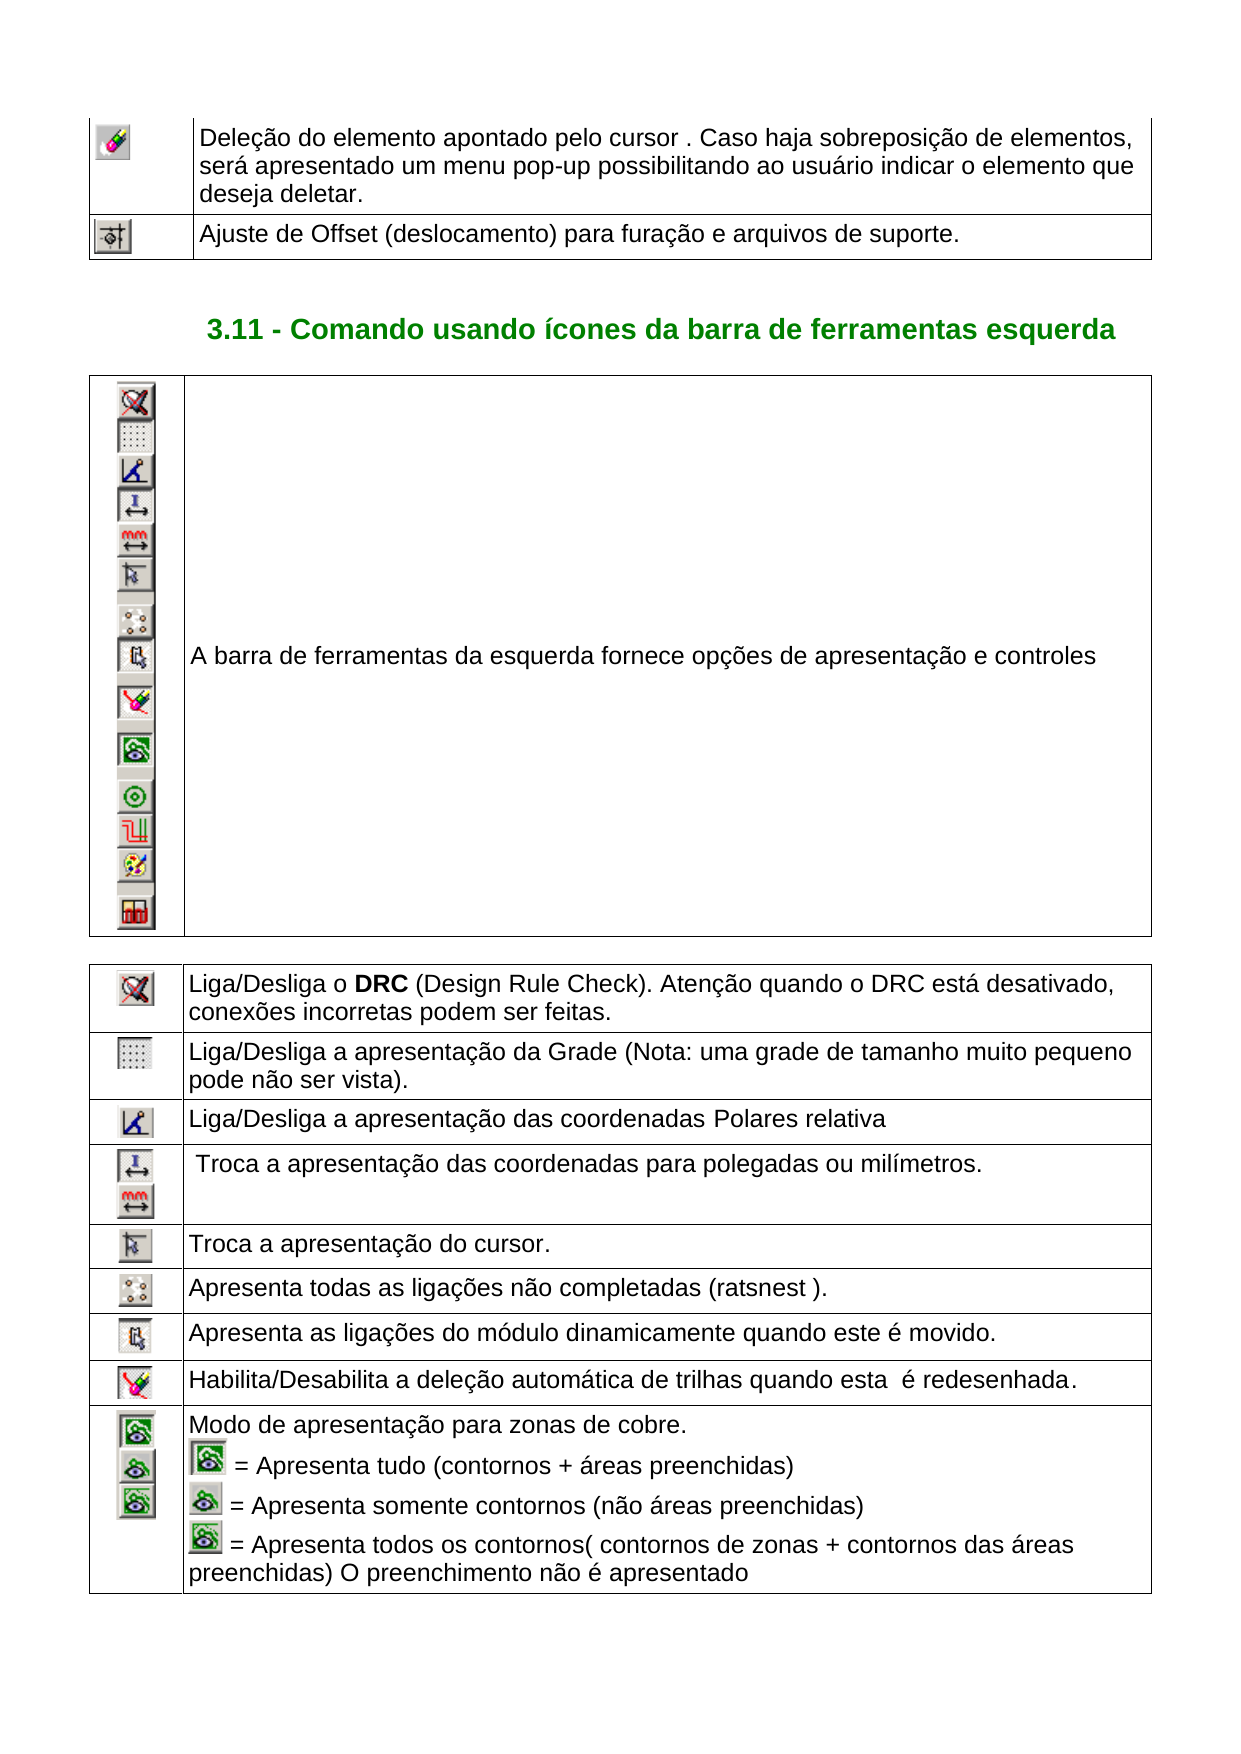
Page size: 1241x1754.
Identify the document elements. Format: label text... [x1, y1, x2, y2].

table_header [90, 376, 184, 936]
picture [94, 219, 132, 254]
picture [115, 1410, 156, 1520]
table_cell [90, 1145, 182, 1224]
table_cell [90, 1361, 182, 1405]
table_cell Deleção do elemento apontado pelo cursor . Caso haja sobreposição de elementos, será apresentado um menu pop-up possibilitando ao usuário indicar o elemento que deseja deletar. [194, 118, 1151, 214]
table_header [90, 965, 182, 1032]
table_header Liga/Desliga o DRC (Design Rule Check). Atenção quando o DRC está desativado, conexões incorretas podem ser feitas. [184, 965, 1151, 1032]
picture [188, 1479, 223, 1515]
table_cell [90, 1314, 182, 1360]
picture [118, 1318, 153, 1355]
table_cell Troca a apresentação das coordenadas para polegadas ou milímetros. [184, 1145, 1151, 1224]
table_cell Liga/Desliga a apresentação da Grade (Nota: uma grade de tamanho muito pequeno pode não ser vista). [184, 1033, 1151, 1099]
table_cell [90, 1406, 182, 1593]
table_cell Troca a apresentação do cursor. [184, 1225, 1151, 1268]
table_cell Apresenta as ligações do módulo dinamicamente quando este é movido. [184, 1314, 1151, 1360]
picture [188, 1519, 223, 1554]
table_header A barra de ferramentas da esquerda fornece opções de apresentação e controles [185, 376, 1151, 936]
table_cell [90, 1225, 182, 1268]
table_cell [90, 215, 193, 259]
table_cell [90, 1033, 182, 1099]
table_cell [90, 118, 193, 214]
table_cell Liga/Desliga a apresentação das coordenadas Polares relativa [184, 1100, 1151, 1144]
table_cell [90, 1100, 182, 1144]
picture [118, 1274, 153, 1307]
subtitle Comando usando ícones da barra de ferramentas esquerda [207, 313, 1152, 345]
picture [116, 381, 156, 930]
table_cell Ajuste de Offset (deslocamento) para furação e arquivos de suporte. [194, 215, 1151, 259]
table_cell Habilita/Desabilita a deleção automática de trilhas quando esta é redesenhada. [184, 1361, 1151, 1405]
table_cell [90, 1269, 182, 1313]
picture [188, 1438, 228, 1475]
table_cell Modo de apresentação para zonas de cobre. = Apresenta tudo (contornos + áreas preenchidas) = Apresenta somente contornos (não áreas preenchidas) = Apresenta todos os contornos( contornos de zonas + contornos das áreas preenchidas) O preenchimento não é apresentado [184, 1406, 1151, 1593]
picture [117, 1105, 154, 1138]
picture [116, 970, 155, 1006]
picture [116, 1149, 155, 1219]
table_cell Apresenta todas as ligações não completadas (ratsnest ). [184, 1269, 1151, 1313]
picture [118, 1229, 153, 1263]
